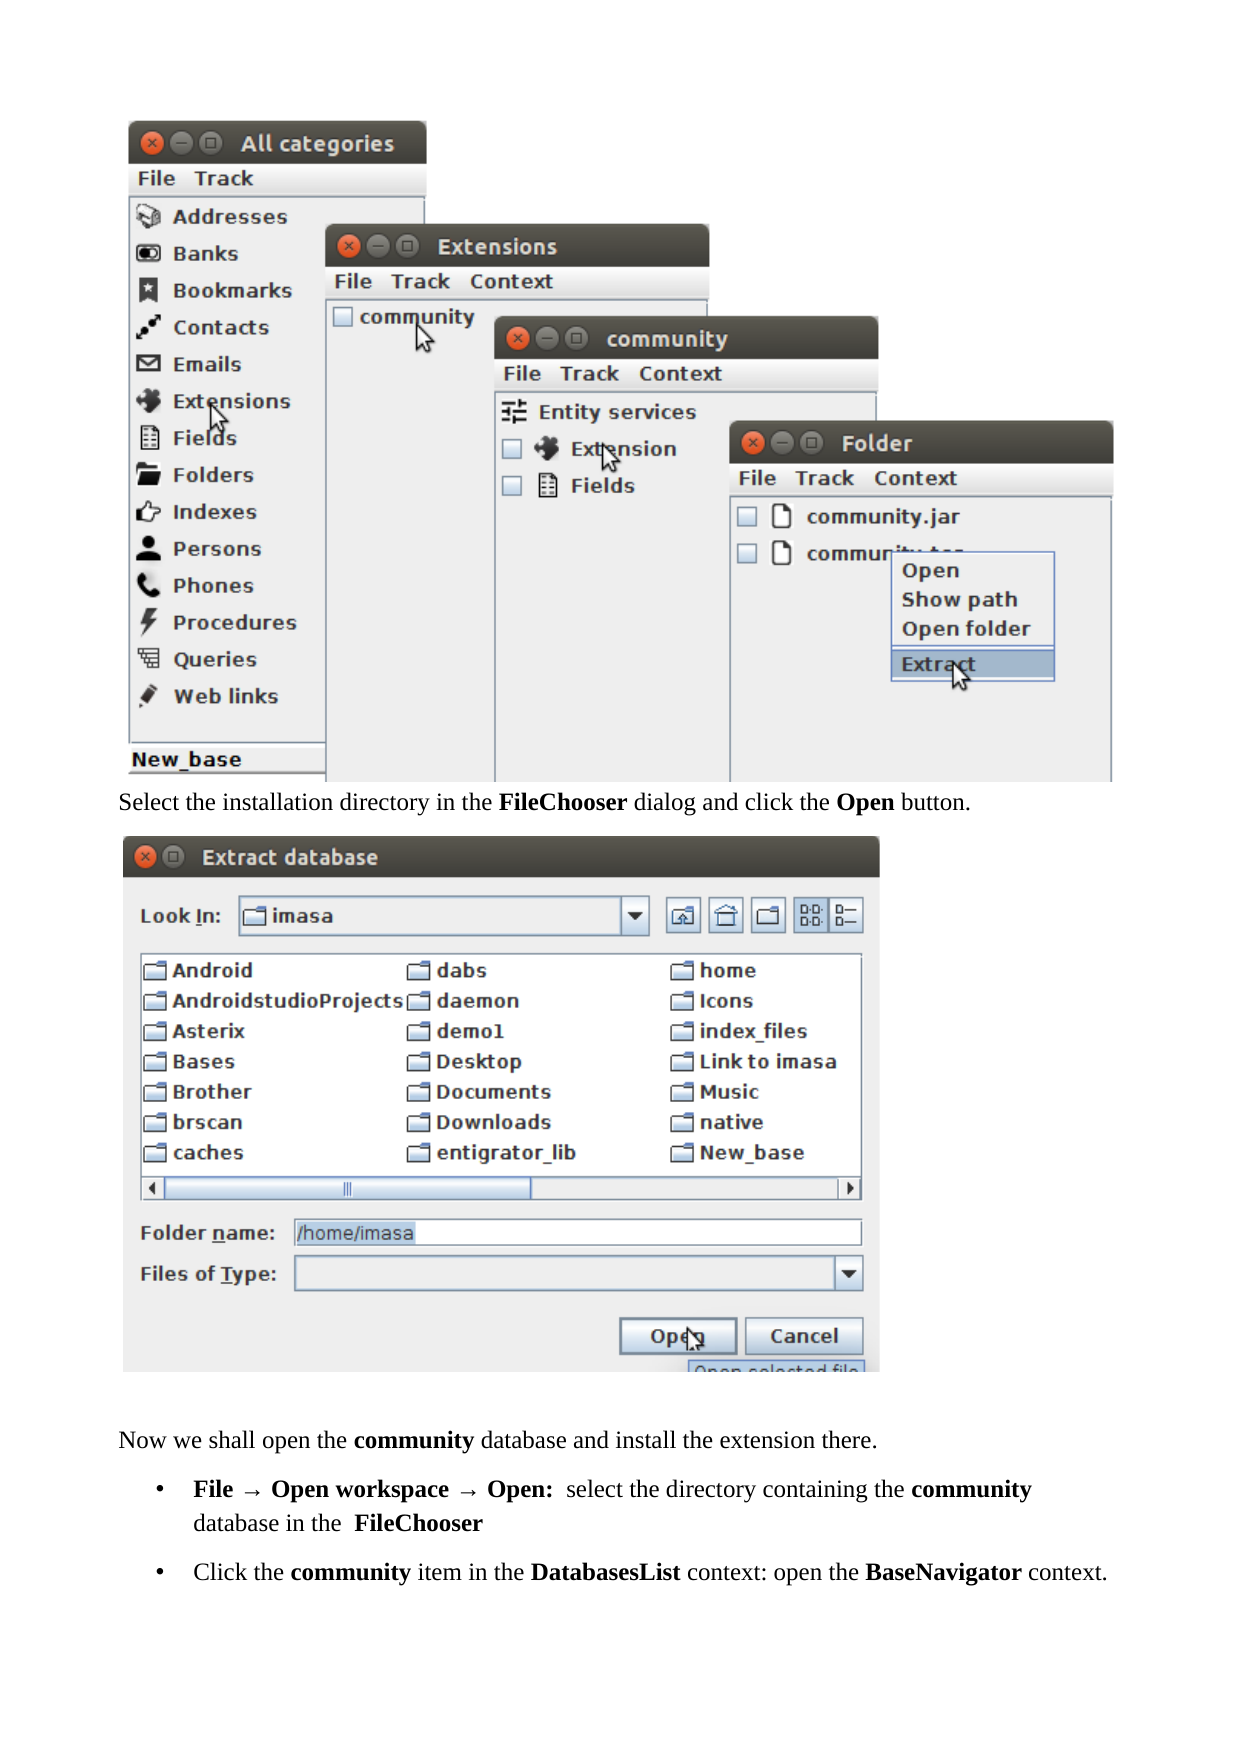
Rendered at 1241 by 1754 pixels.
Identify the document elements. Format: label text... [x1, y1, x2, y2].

picture [118, 118, 1123, 782]
text Select the installation directory in the FileChooser dialog and click the Open button. [118, 782, 1122, 816]
text Now we shall open the community database and install the extension there. [118, 1425, 1122, 1453]
list File → Open workspace → Open: select the directory containing the community database in the FileChooser [156, 1474, 1122, 1537]
list Click the community item in the DatabasesList context: open the BaseNavigator context. [156, 1557, 1122, 1586]
picture [123, 836, 880, 1372]
